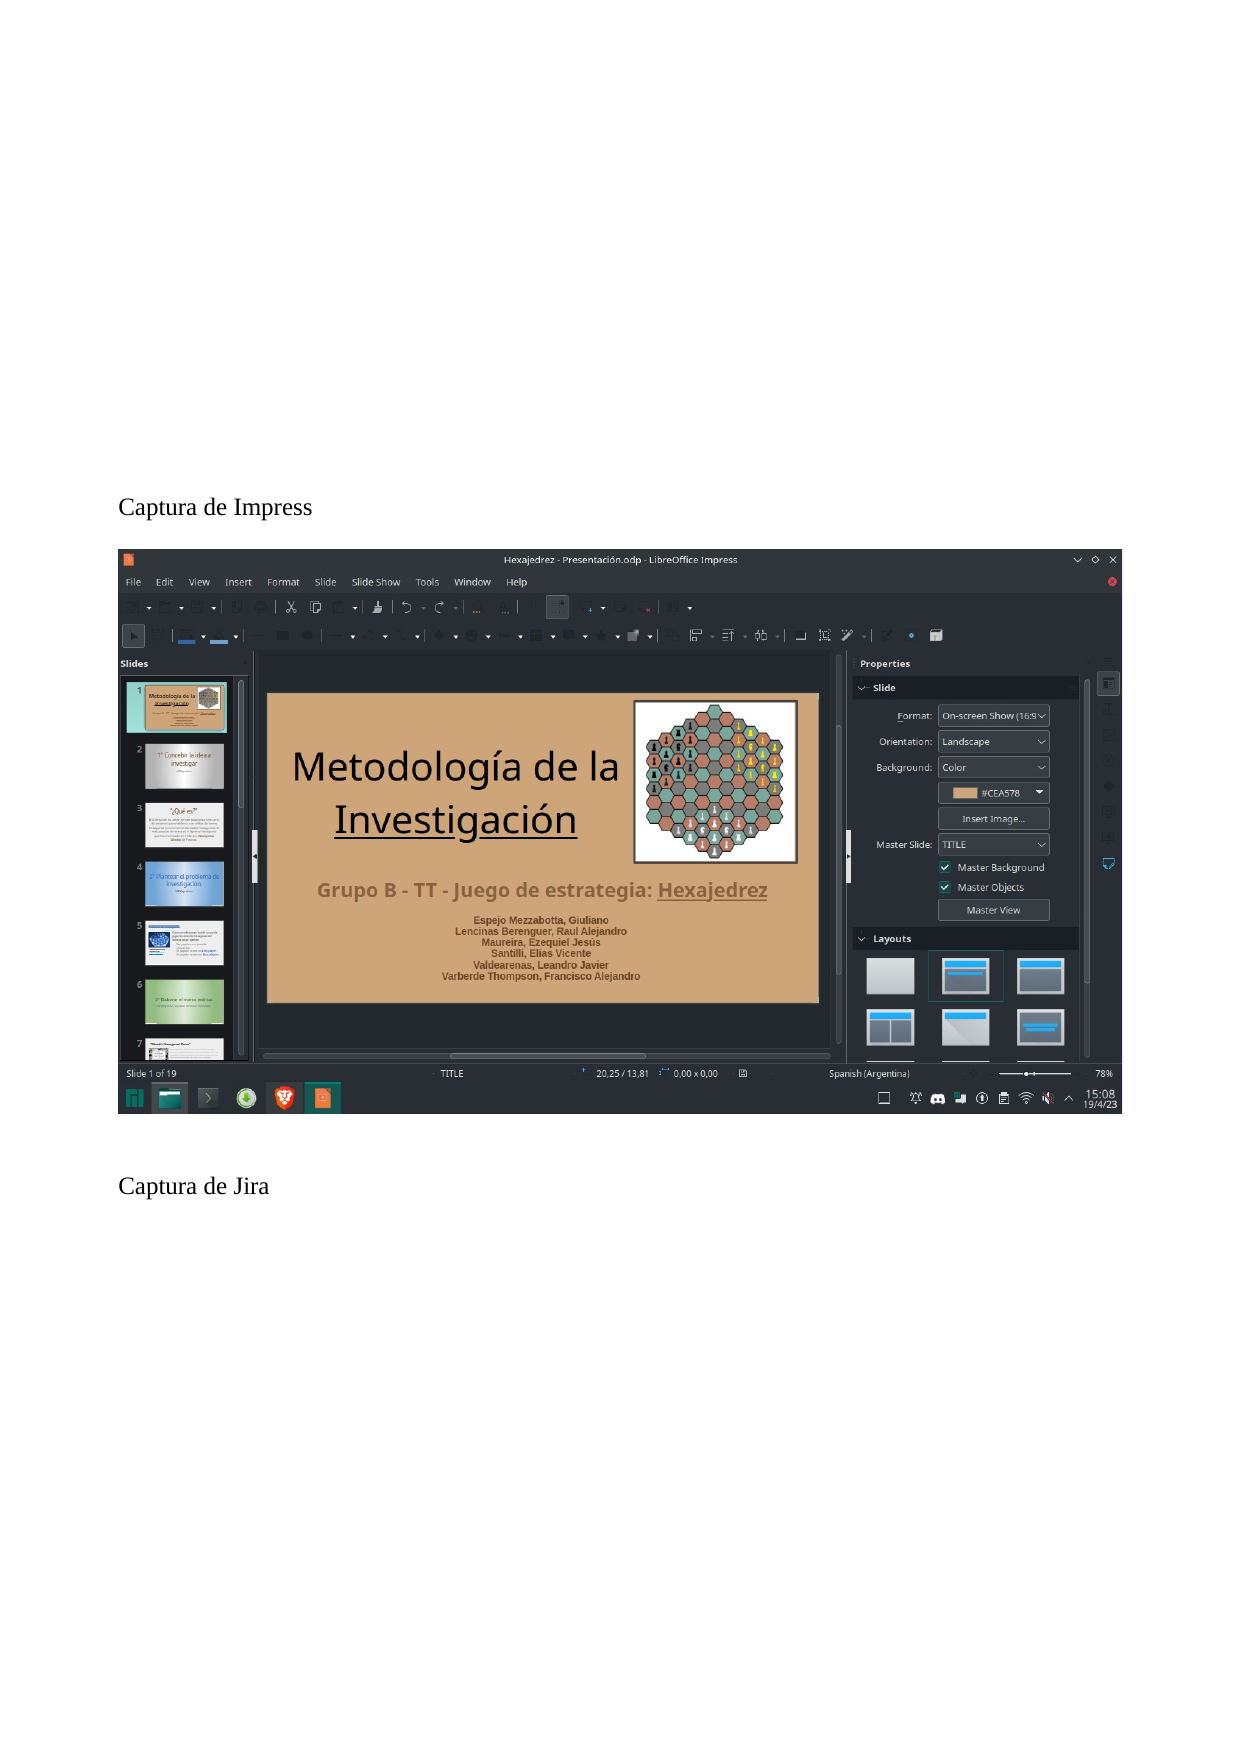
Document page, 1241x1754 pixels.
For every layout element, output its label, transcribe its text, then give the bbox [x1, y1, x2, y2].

text Captura de Impress [118, 492, 1122, 521]
text Captura de Jira [118, 1171, 1122, 1200]
picture [118, 549, 1123, 1114]
